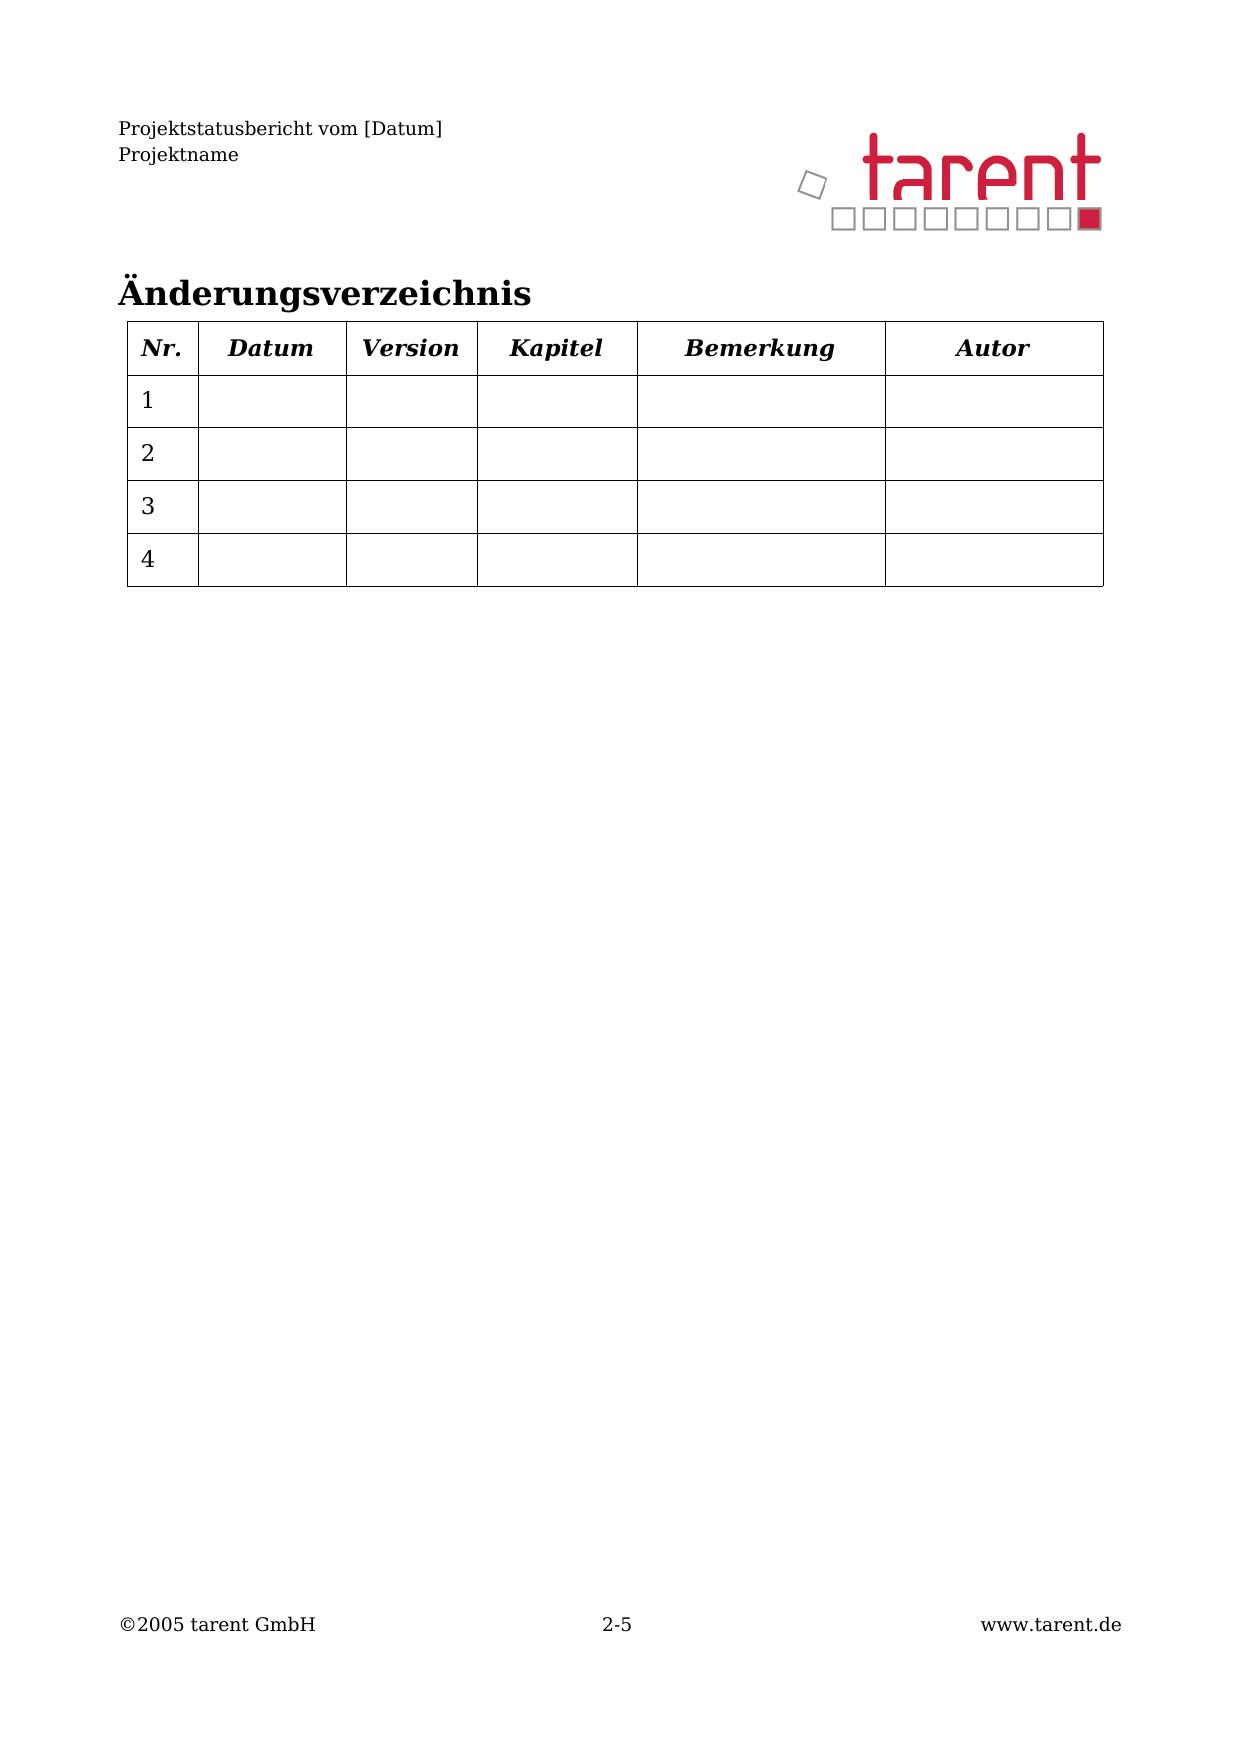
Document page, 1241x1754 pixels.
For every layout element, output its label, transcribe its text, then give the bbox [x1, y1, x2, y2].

table_cell [638, 481, 885, 533]
table_header Autor [886, 322, 1103, 374]
table_cell 2 [128, 428, 198, 480]
table_cell [886, 376, 1103, 427]
table_header Version [347, 322, 477, 374]
table_cell [347, 428, 477, 480]
table_header Nr. [128, 322, 198, 374]
table_cell [638, 376, 885, 427]
table_cell [199, 534, 346, 586]
table_cell [638, 428, 885, 480]
table_cell [638, 534, 885, 586]
table_cell 3 [128, 481, 198, 533]
table_cell [478, 481, 637, 533]
table_cell [478, 534, 637, 586]
table_cell 1 [128, 376, 198, 427]
table_cell [347, 534, 477, 586]
table_cell [199, 376, 346, 427]
table_cell 4 [128, 534, 198, 586]
table_cell [886, 428, 1103, 480]
table_cell [886, 534, 1103, 586]
table_header Bemerkung [638, 322, 885, 374]
table_header Kapitel [478, 322, 637, 374]
table_header Datum [199, 322, 346, 374]
picture [784, 120, 1117, 242]
table_cell [478, 428, 637, 480]
table_cell [347, 376, 477, 427]
table_cell [199, 481, 346, 533]
table_cell [478, 376, 637, 427]
table_cell [347, 481, 477, 533]
table_cell [199, 428, 346, 480]
text Änderungsverzeichnis [118, 274, 1122, 314]
table_cell [886, 481, 1103, 533]
